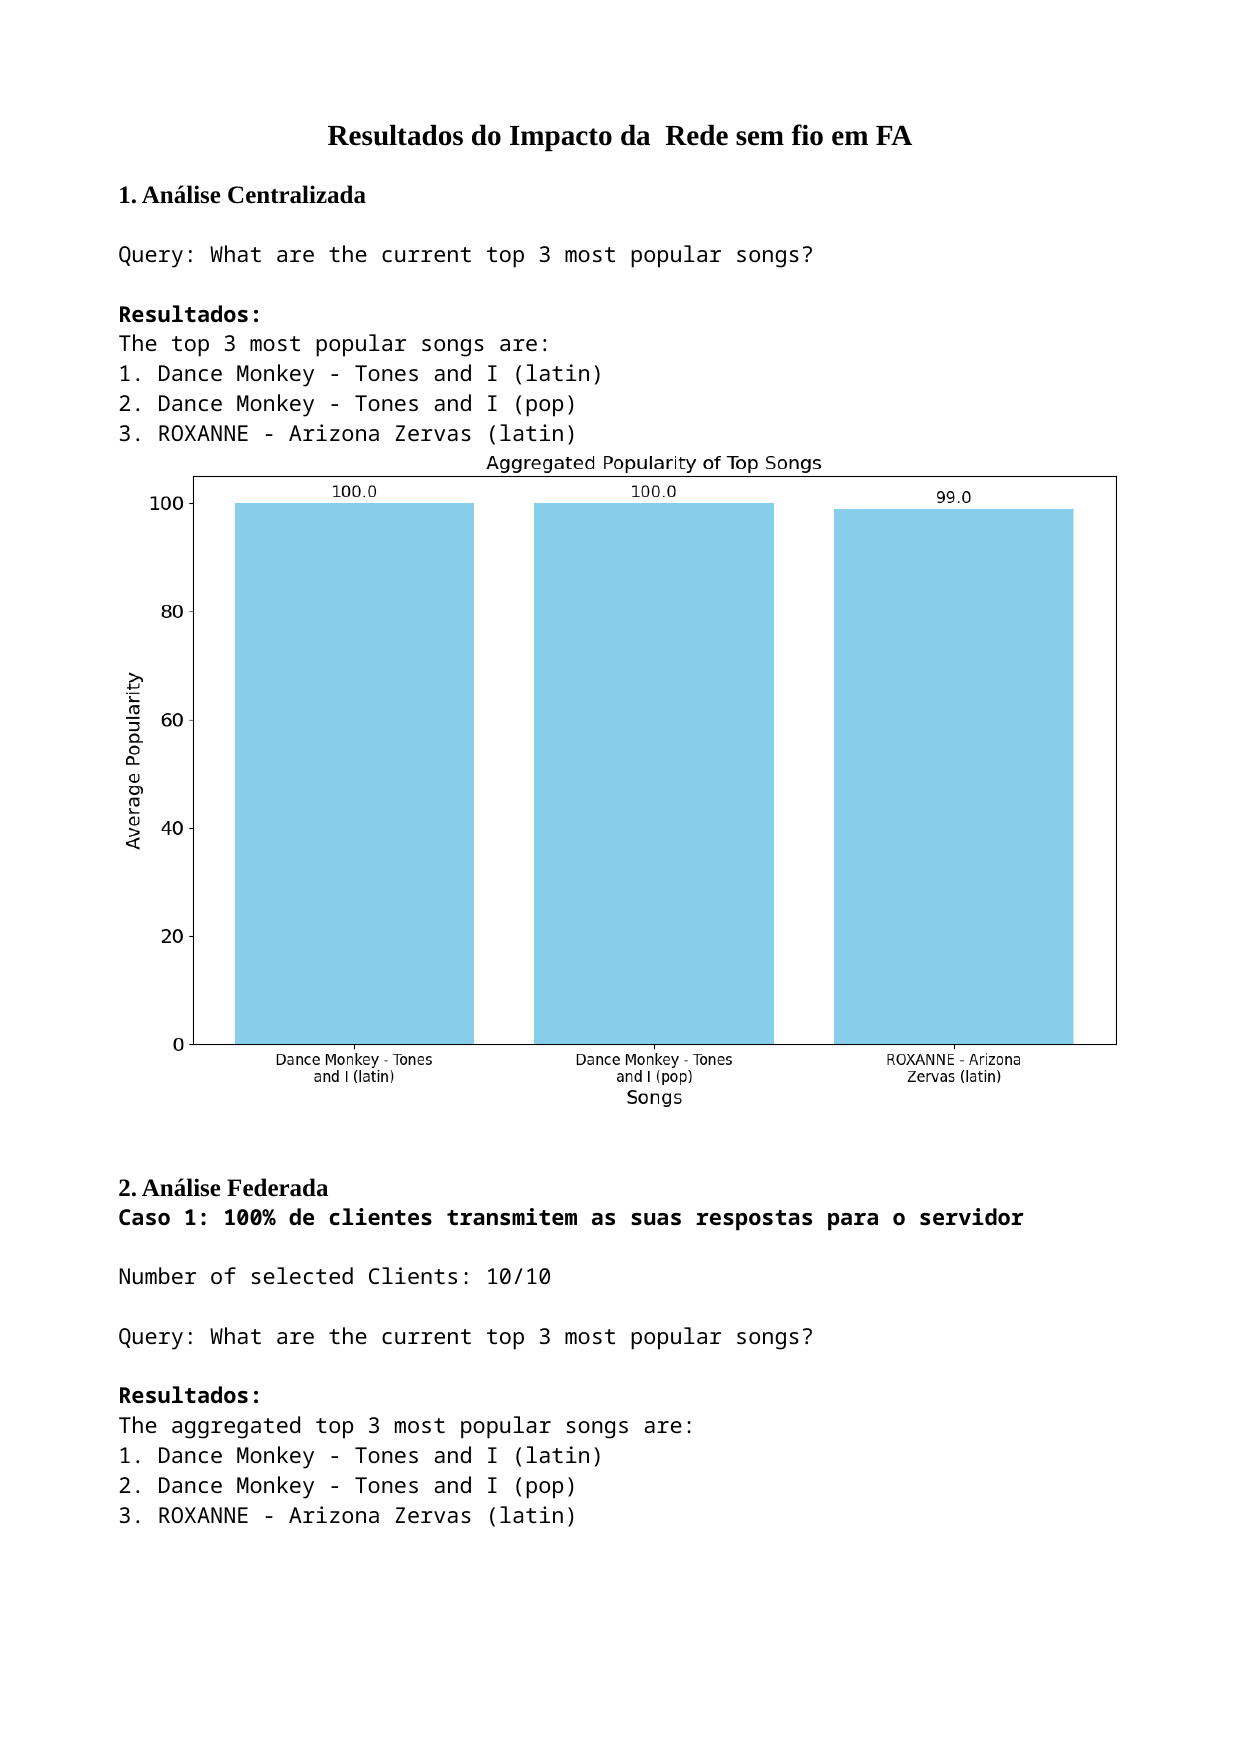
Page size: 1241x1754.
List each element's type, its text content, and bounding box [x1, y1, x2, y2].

text Query: What are the current top 3 most popular songs? [118, 239, 1122, 269]
text Caso 1: 100% de clientes transmitem as suas respostas para o servidor [118, 1202, 1122, 1232]
text The aggregated top 3 most popular songs are: [118, 1410, 1122, 1440]
text 1. Análise Centralizada [118, 180, 1122, 209]
text The top 3 most popular songs are: [118, 328, 1122, 358]
text 2. Análise Federada [118, 1173, 1122, 1202]
text Resultados do Impacto da Rede sem fio em FA [118, 118, 1122, 152]
text 2. Dance Monkey - Tones and I (pop) [118, 388, 1122, 418]
text 3. ROXANNE - Arizona Zervas (latin) [118, 418, 1122, 447]
picture [118, 447, 1123, 1115]
text Resultados: [118, 298, 1122, 328]
text 3. ROXANNE - Arizona Zervas (latin) [118, 1500, 1122, 1529]
text 1. Dance Monkey - Tones and I (latin) [118, 1440, 1122, 1470]
text Resultados: [118, 1381, 1122, 1410]
text 2. Dance Monkey - Tones and I (pop) [118, 1470, 1122, 1500]
text Query: What are the current top 3 most popular songs? [118, 1321, 1122, 1351]
text 1. Dance Monkey - Tones and I (latin) [118, 358, 1122, 388]
text Number of selected Clients: 10/10 [118, 1261, 1122, 1291]
